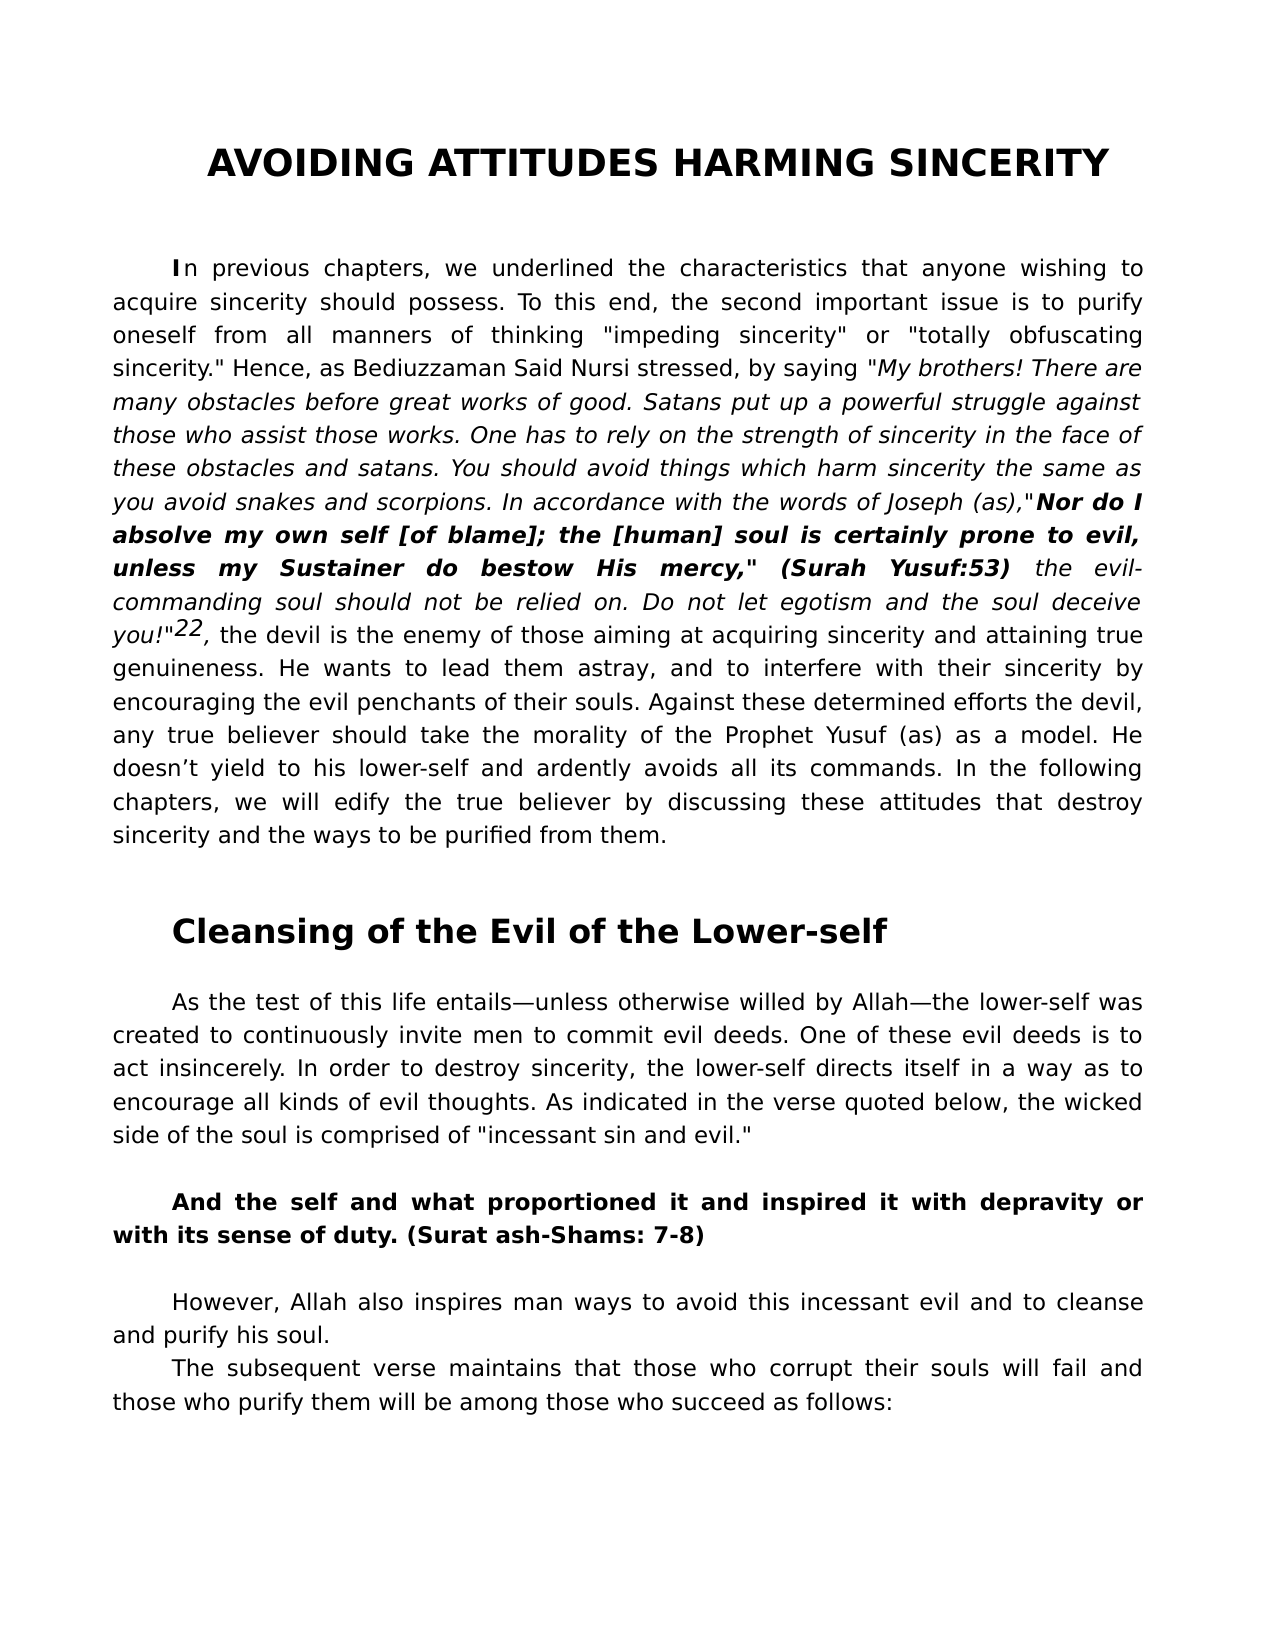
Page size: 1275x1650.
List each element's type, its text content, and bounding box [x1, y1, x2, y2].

text AVOIDING ATTITUDES HARMING SINCERITY [112, 150, 1145, 183]
text In previous chapters, we underlined the characteristics that anyone wishing to acquire sincerity should possess. To this end, the second important issue is to purify oneself from all manners of thinking "impeding sincerity" or "totally obfuscating sincerity." Hence, as Bediuzzaman Said Nursi stressed, by saying "My brothers! There are many obstacles before great works of good. Satans put up a powerful struggle against those who assist those works. One has to rely on the strength of sincerity in the face of these obstacles and satans. You should avoid things which harm sincerity the same as you avoid snakes and scorpions. In accordance with the words of Joseph (as),"Nor do I absolve my own self [of blame]; the [human] soul is certainly prone to evil, unless my Sustainer do bestow His mercy," (Surah Yusuf:53) the evil-commanding soul should not be relied on. Do not let egotism and the soul deceive you!"22, the devil is the enemy of those aiming at acquiring sincerity and attaining true genuineness. He wants to lead them astray, and to interfere with their sincerity by encouraging the evil penchants of their souls. Against these determined efforts the devil, any true believer should take the morality of the Prophet Yusuf (as) as a model. He doesn’t yield to his lower-self and ardently avoids all its commands. In the following chapters, we will edify the true believer by discussing these attitudes that destroy sincerity and the ways to be purified from them. [112, 250, 1145, 850]
text The subsequent verse maintains that those who corrupt their souls will fail and those who purify them will be among those who succeed as follows: [112, 1350, 1145, 1417]
text And the self and what proportioned it and inspired it with depravity or with its sense of duty. (Surat ash-Shams: 7-8) [112, 1183, 1145, 1250]
text Cleansing of the Evil of the Lower-self [112, 917, 1145, 950]
text As the test of this life entails—unless otherwise willed by Allah—the lower-self was created to continuously invite men to commit evil deeds. One of these evil deeds is to act insincerely. In order to destroy sincerity, the lower-self directs itself in a way as to encourage all kinds of evil thoughts. As indicated in the verse quoted below, the wicked side of the soul is comprised of "incessant sin and evil." [112, 983, 1145, 1150]
text However, Allah also inspires man ways to avoid this incessant evil and to cleanse and purify his soul. [112, 1283, 1145, 1350]
